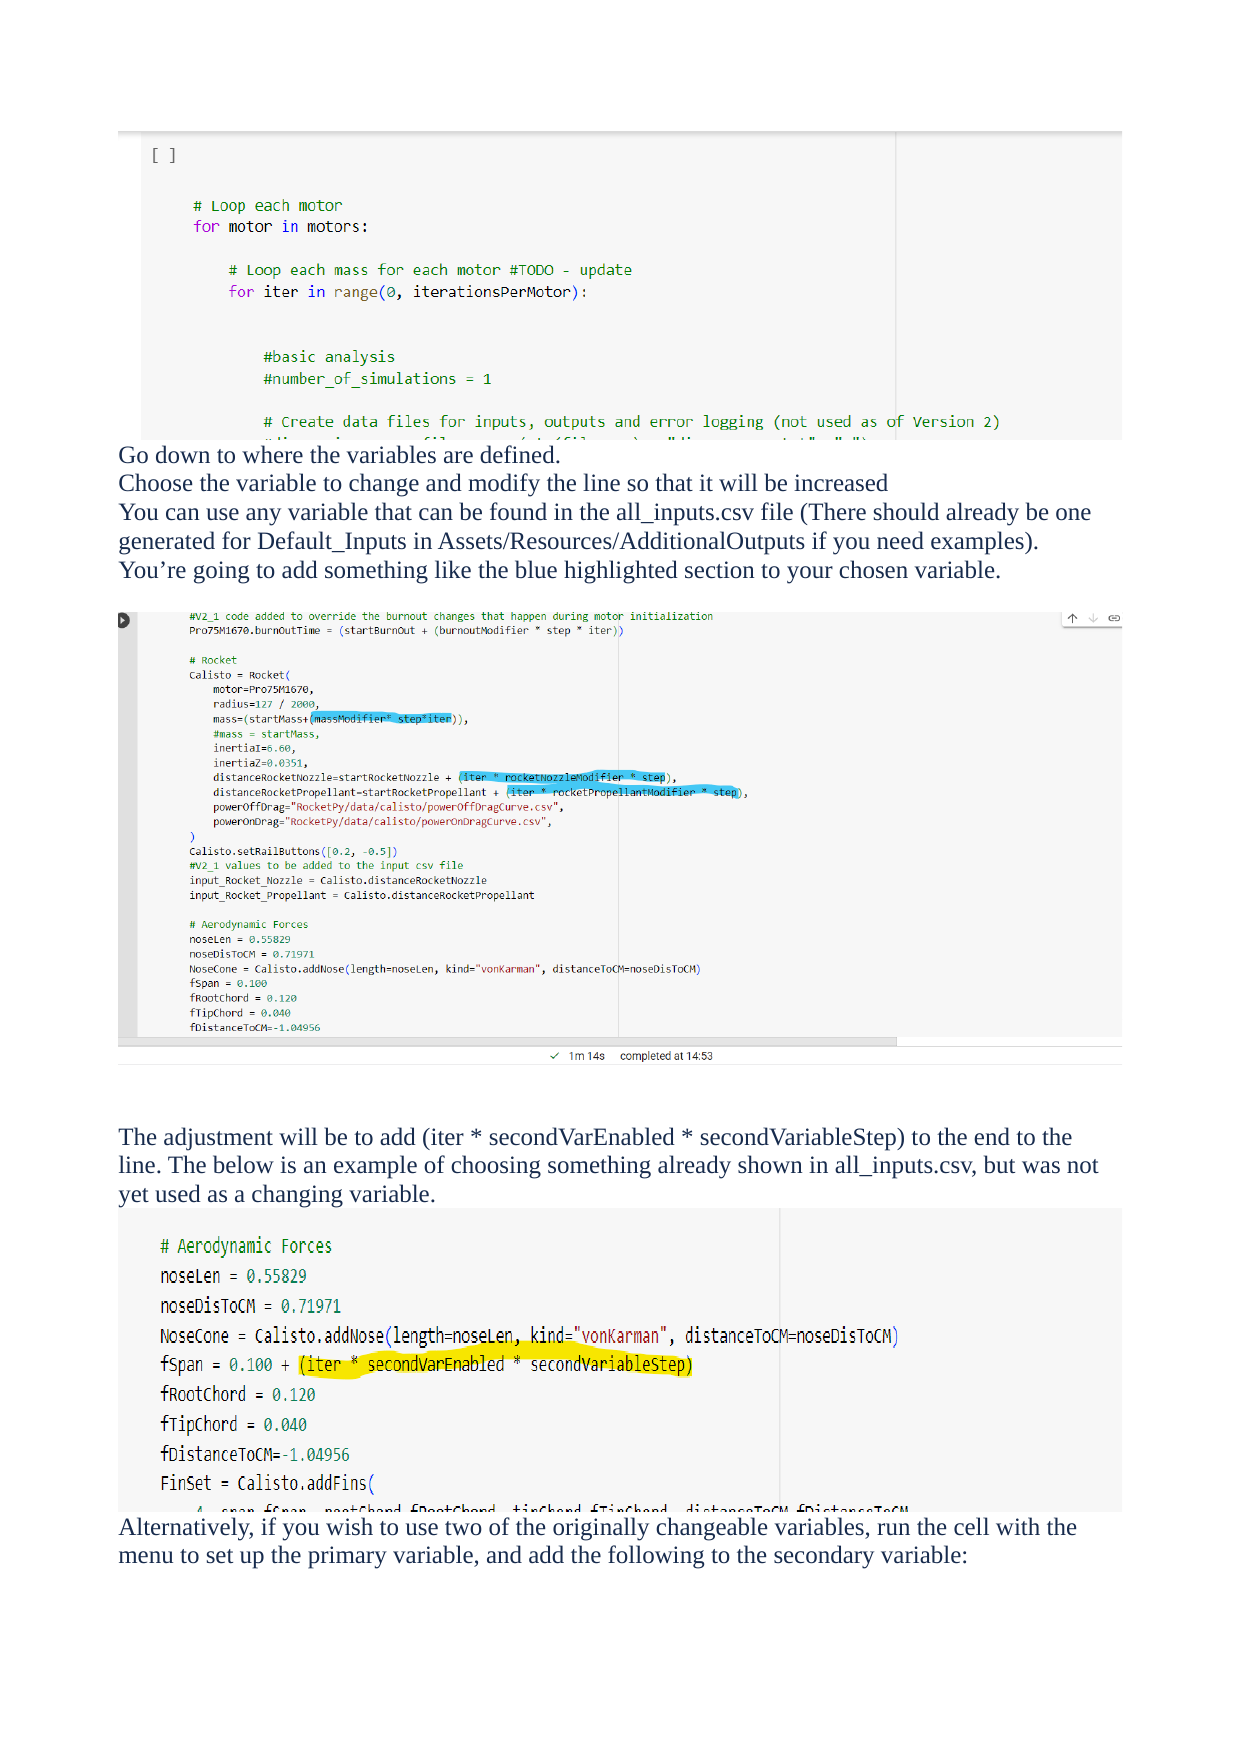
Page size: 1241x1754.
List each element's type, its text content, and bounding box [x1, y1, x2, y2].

text You’re going to add something like the blue highlighted section to your chosen variable. [118, 555, 1122, 583]
picture [118, 118, 1123, 440]
text Alternatively, if you wish to use two of the originally changeable variables, run the cell with the menu to set up the primary variable, and add the following to the secondary variable: [118, 1512, 1122, 1569]
text You can use any variable that can be found in the all_inputs.csv file (There should already be one generated for Default_Inputs in Assets/Resources/AdditionalOutputs if you need examples). [118, 497, 1122, 555]
text Go down to where the variables are defined. [118, 440, 1122, 468]
text Choose the variable to change and modify the line so that it will be increased [118, 468, 1122, 497]
picture [118, 612, 1123, 1065]
picture [118, 1208, 1123, 1512]
text The adjustment will be to add (iter * secondVarEnabled * secondVariableStep) to the end to the line. The below is an example of choosing something already shown in all_inputs.csv, but was not yet used as a changing variable. [118, 1122, 1122, 1208]
